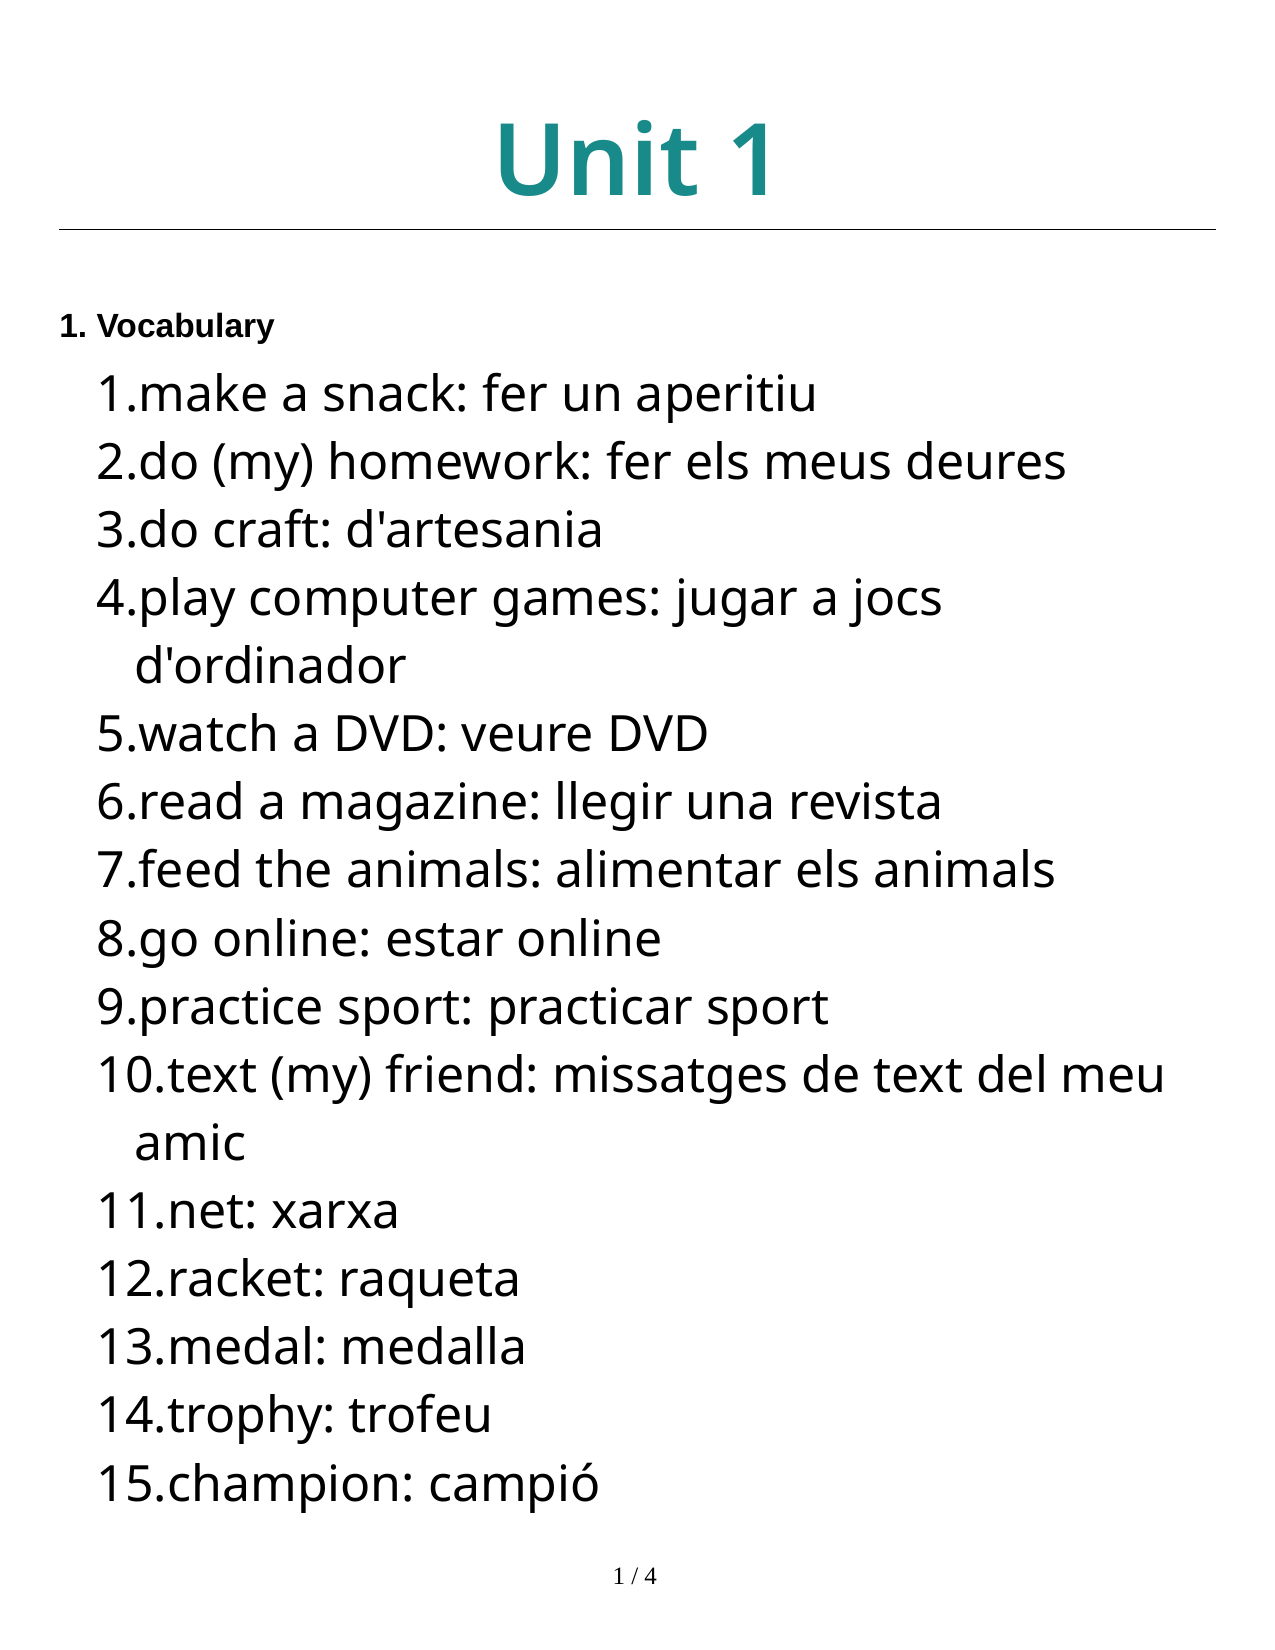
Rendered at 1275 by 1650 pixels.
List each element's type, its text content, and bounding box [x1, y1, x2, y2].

list practice sport: practicar sport [97, 971, 1216, 1039]
list play computer games: jugar a jocs d'ordinador [97, 562, 1216, 698]
list trophy: trofeu [97, 1379, 1216, 1447]
list champion: campió [97, 1447, 1216, 1516]
list watch a DVD: veure DVD [97, 698, 1216, 766]
list go online: estar online [97, 902, 1216, 971]
subtitle 1. Vocabulary [59, 306, 1216, 345]
list text (my) friend: missatges de text del meu amic [97, 1039, 1216, 1175]
list feed the animals: alimentar els animals [97, 834, 1216, 902]
list medal: medalla [97, 1311, 1216, 1379]
list do craft: d'artesania [97, 494, 1216, 562]
list racket: raqueta [97, 1243, 1216, 1311]
list read a magazine: llegir una revista [97, 766, 1216, 834]
list do (my) homework: fer els meus deures [97, 426, 1216, 494]
list make a snack: fer un aperitiu [97, 357, 1216, 426]
title Unit 1 [59, 84, 1216, 229]
list net: xarxa [97, 1175, 1216, 1243]
